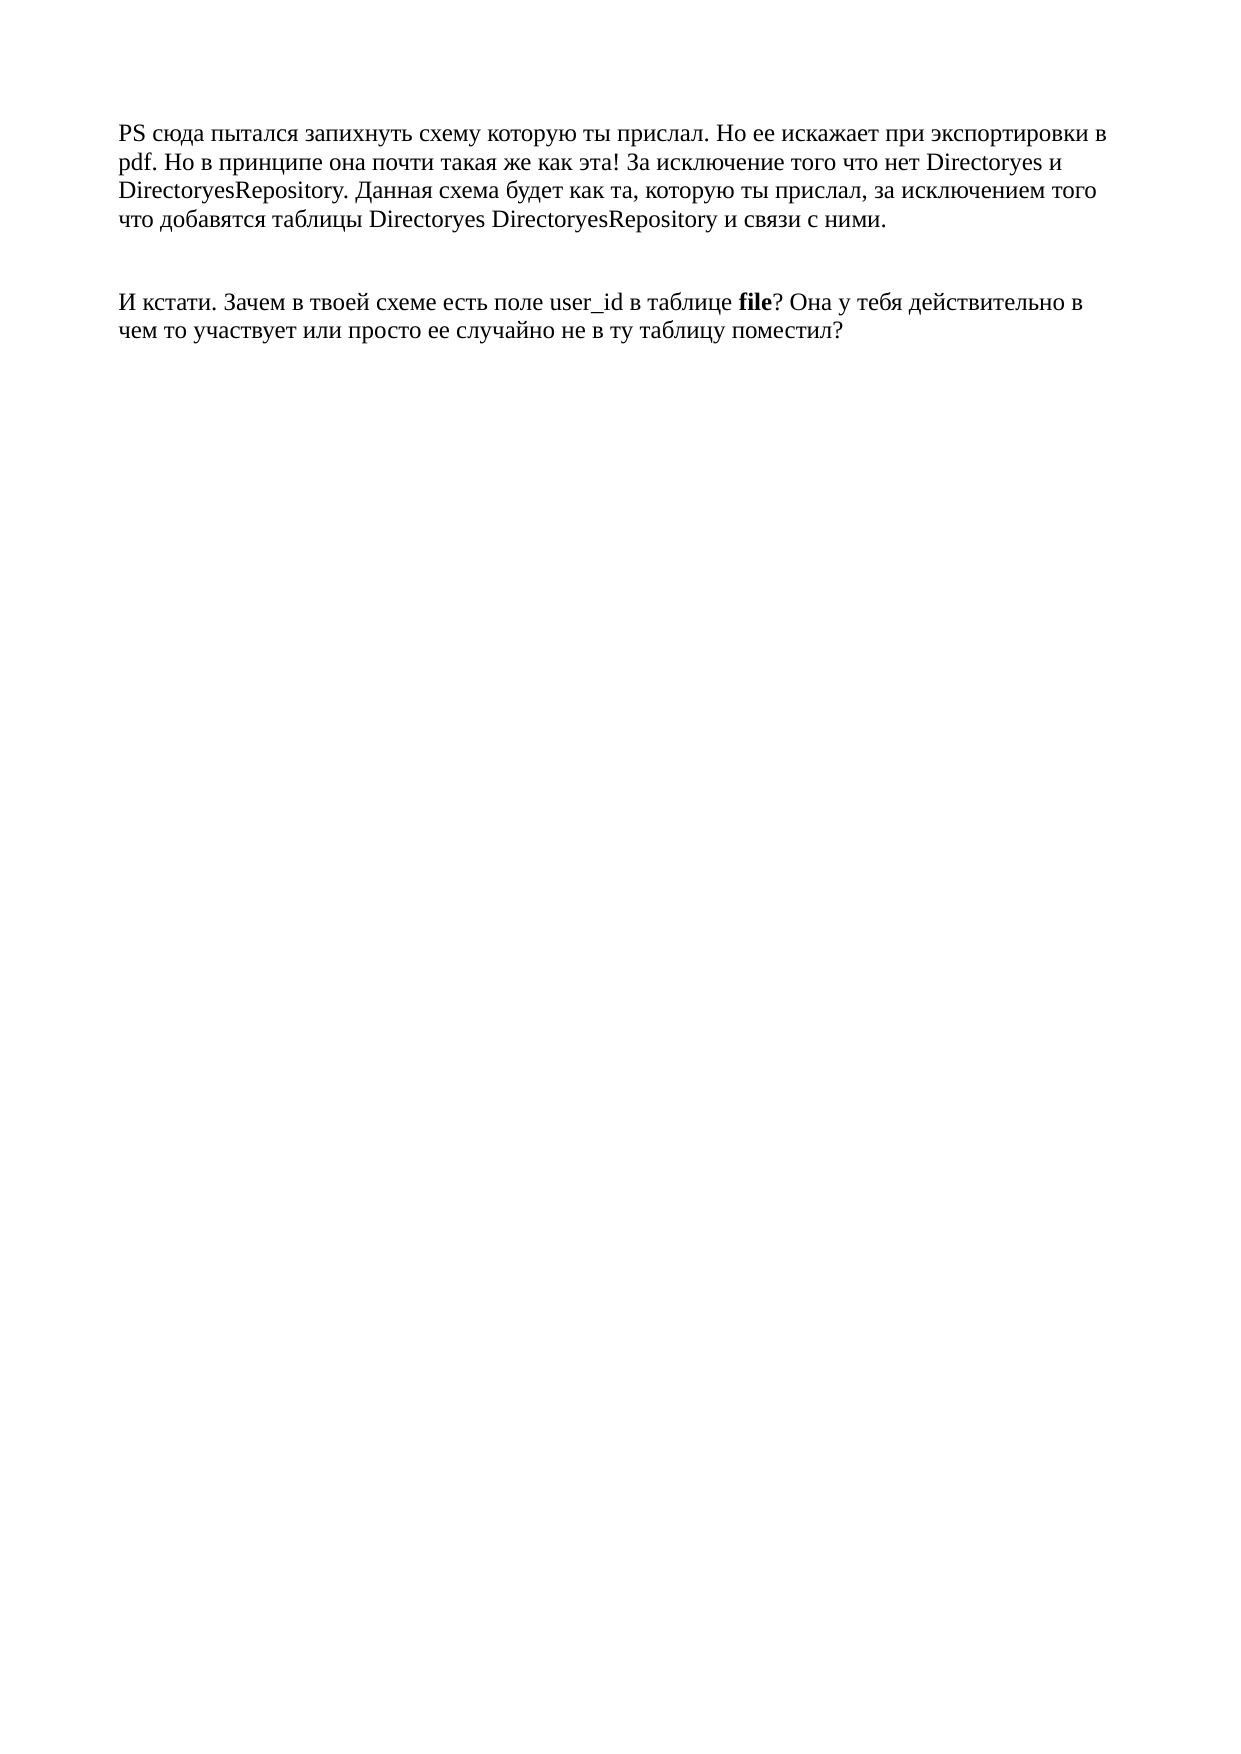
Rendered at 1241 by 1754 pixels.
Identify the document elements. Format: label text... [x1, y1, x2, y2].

text И кстати. Зачем в твоей схеме есть поле user_id в таблице file? Она у тебя действительно в чем то участвует или просто ее случайно не в ту таблицу поместил? [118, 287, 1122, 344]
text PS сюда пытался запихнуть схему которую ты прислал. Но ее искажает при экспортировки в pdf. Но в принципе она почти такая же как эта! За исключение того что нет Directoryes и DirectoryesRepository. Данная схема будет как та, которую ты прислал, за исключением того что добавятся таблицы Directoryes DirectoryesRepository и связи с ними. [118, 118, 1122, 233]
